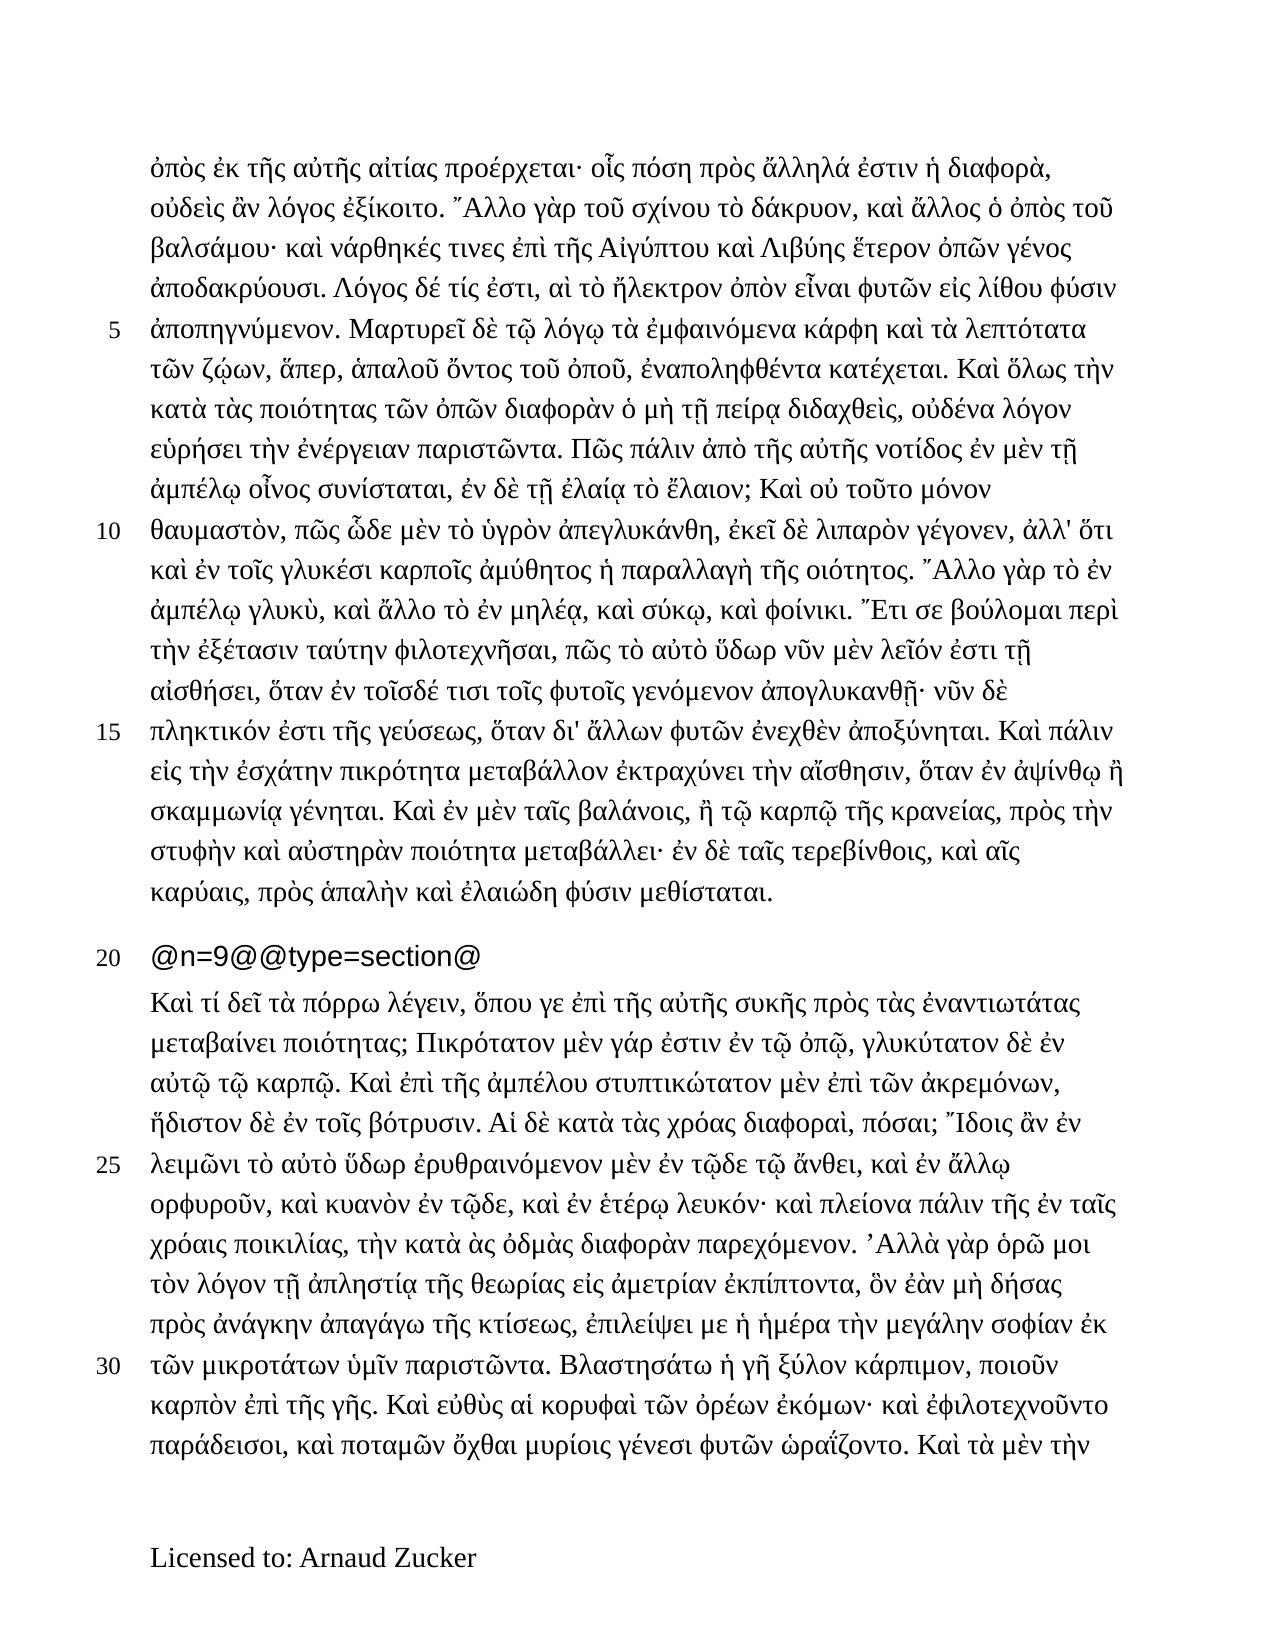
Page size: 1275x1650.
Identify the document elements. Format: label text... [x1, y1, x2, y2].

text ὀπὸς ἐκ τῆς αὐτῆς αἰτίας προέρχεται· οἷς πόση πρὸς ἄλληλά ἐστιν ἡ διαϕορὰ, οὐδεὶς ἂν λόγος ἐξίκοιτο. ῎Αλλο γὰρ τοῦ σχίνου τὸ δάκρυον, καὶ ἄλλος ὁ ὀπὸς τοῦ βαλσάμου· καὶ νάρθηκές τινες ἐπὶ τῆς Αἰγύπτου καὶ Λιβύης ἕτερον ὀπῶν γένος ἀποδακρύουσι. Λόγος δέ τίς ἐστι, αὶ τὸ ἤλεκτρον ὀπὸν εἶναι ϕυτῶν εἰς λίθου ϕύσιν ἀποπηγνύμενον. Μαρτυρεῖ δὲ τῷ λόγῳ τὰ ἐμϕαινόμενα κάρϕη καὶ τὰ λεπτότατα τῶν ζῴων, ἅπερ, ἁπαλοῦ ὄντος τοῦ ὀποῦ, ἐναποληϕθέντα κατέχεται. Καὶ ὅλως τὴν κατὰ τὰς ποιότητας τῶν ὀπῶν διαϕορὰν ὁ μὴ τῇ πείρᾳ διδαχθεὶς, οὐδένα λόγον εὑρήσει τὴν ἐνέργειαν παριστῶντα. Πῶς πάλιν ἀπὸ τῆς αὐτῆς νοτίδος ἐν μὲν τῇ ἀμπέλῳ οἶνος συνίσταται, ἐν δὲ τῇ ἐλαίᾳ τὸ ἔλαιον; Καὶ οὐ τοῦτο μόνον θαυμαστὸν, πῶς ὧδε μὲν τὸ ὑγρὸν ἀπεγλυκάνθη, ἐκεῖ δὲ λιπαρὸν γέγονεν, ἀλλ' ὅτι καὶ ἐν τοῖς γλυκέσι καρποῖς ἀμύθητος ἡ παραλλαγὴ τῆς οιότητος. ῎Αλλο γὰρ τὸ ἐν ἀμπέλῳ γλυκὺ, καὶ ἄλλο τὸ ἐν μηλέᾳ, καὶ σύκῳ, καὶ ϕοίνικι. ῎Ετι σε βούλομαι περὶ τὴν ἐξέτασιν ταύτην ϕιλοτεχνῆσαι, πῶς τὸ αὐτὸ ὕδωρ νῦν μὲν λεῖόν ἐστι τῇ αἰσθήσει, ὅταν ἐν τοῖσδέ τισι τοῖς ϕυτοῖς γενόμενον ἀπογλυκανθῇ· νῦν δὲ πληκτικόν ἐστι τῆς γεύσεως, ὅταν δι' ἄλλων ϕυτῶν ἐνεχθὲν ἀποξύνηται. Καὶ πάλιν εἰς τὴν ἐσχάτην πικρότητα μεταβάλλον ἐκτραχύνει τὴν αἴσθησιν, ὅταν ἐν ἀψίνθῳ ἢ σκαμμωνίᾳ γένηται. Καὶ ἐν μὲν ταῖς βαλάνοις, ἢ τῷ καρπῷ τῆς κρανείας, πρὸς τὴν στυϕὴν καὶ αὐστηρὰν ποιότητα μεταβάλλει· ἐν δὲ ταῖς τερεβίνθοις, καὶ αῖς καρύαις, πρὸς ἁπαλὴν καὶ ἐλαιώδη ϕύσιν μεθίσταται. [150, 150, 1125, 907]
text Καὶ τί δεῖ τὰ πόρρω λέγειν, ὅπου γε ἐπὶ τῆς αὐτῆς συκῆς πρὸς τὰς ἐναντιωτάτας μεταβαίνει ποιότητας; Πικρότατον μὲν γάρ ἐστιν ἐν τῷ ὀπῷ, γλυκύτατον δὲ ἐν αὐτῷ τῷ καρπῷ. Καὶ ἐπὶ τῆς ἀμπέλου στυπτικώτατον μὲν ἐπὶ τῶν ἀκρεμόνων, ἥδιστον δὲ ἐν τοῖς βότρυσιν. Αἱ δὲ κατὰ τὰς χρόας διαϕοραὶ, πόσαι; ῎Ιδοις ἂν ἐν λειμῶνι τὸ αὐτὸ ὕδωρ ἐρυθραινόμενον μὲν ἐν τῷδε τῷ ἄνθει, καὶ ἐν ἄλλῳ ορϕυροῦν, καὶ κυανὸν ἐν τῷδε, καὶ ἐν ἑτέρῳ λευκόν· καὶ πλείονα πάλιν τῆς ἐν ταῖς χρόαις ποικιλίας, τὴν κατὰ ὰς ὀδμὰς διαϕορὰν παρεχόμενον. ’Αλλὰ γὰρ ὁρῶ μοι τὸν λόγον τῇ ἀπληστίᾳ τῆς θεωρίας εἰς ἀμετρίαν ἐκπίπτοντα, ὃν ἐὰν μὴ δήσας πρὸς ἀνάγκην ἀπαγάγω τῆς κτίσεως, ἐπιλείψει με ἡ ἡμέρα τὴν μεγάλην σοϕίαν ἐκ τῶν μικροτάτων ὑμῖν παριστῶντα. Βλαστησάτω ἡ γῆ ξύλον κάρπιμον, ποιοῦν καρπὸν ἐπὶ τῆς γῆς. Καὶ εὐθὺς αἱ κορυϕαὶ τῶν ὀρέων ἐκόμων· καὶ ἐϕιλοτεχνοῦντο παράδεισοι, καὶ ποταμῶν ὄχθαι μυρίοις γένεσι ϕυτῶν ὡραΐζοντο. Καὶ τὰ μὲν τὴν [150, 985, 1125, 1461]
subtitle @n=9@@type=section@ [150, 939, 1125, 972]
